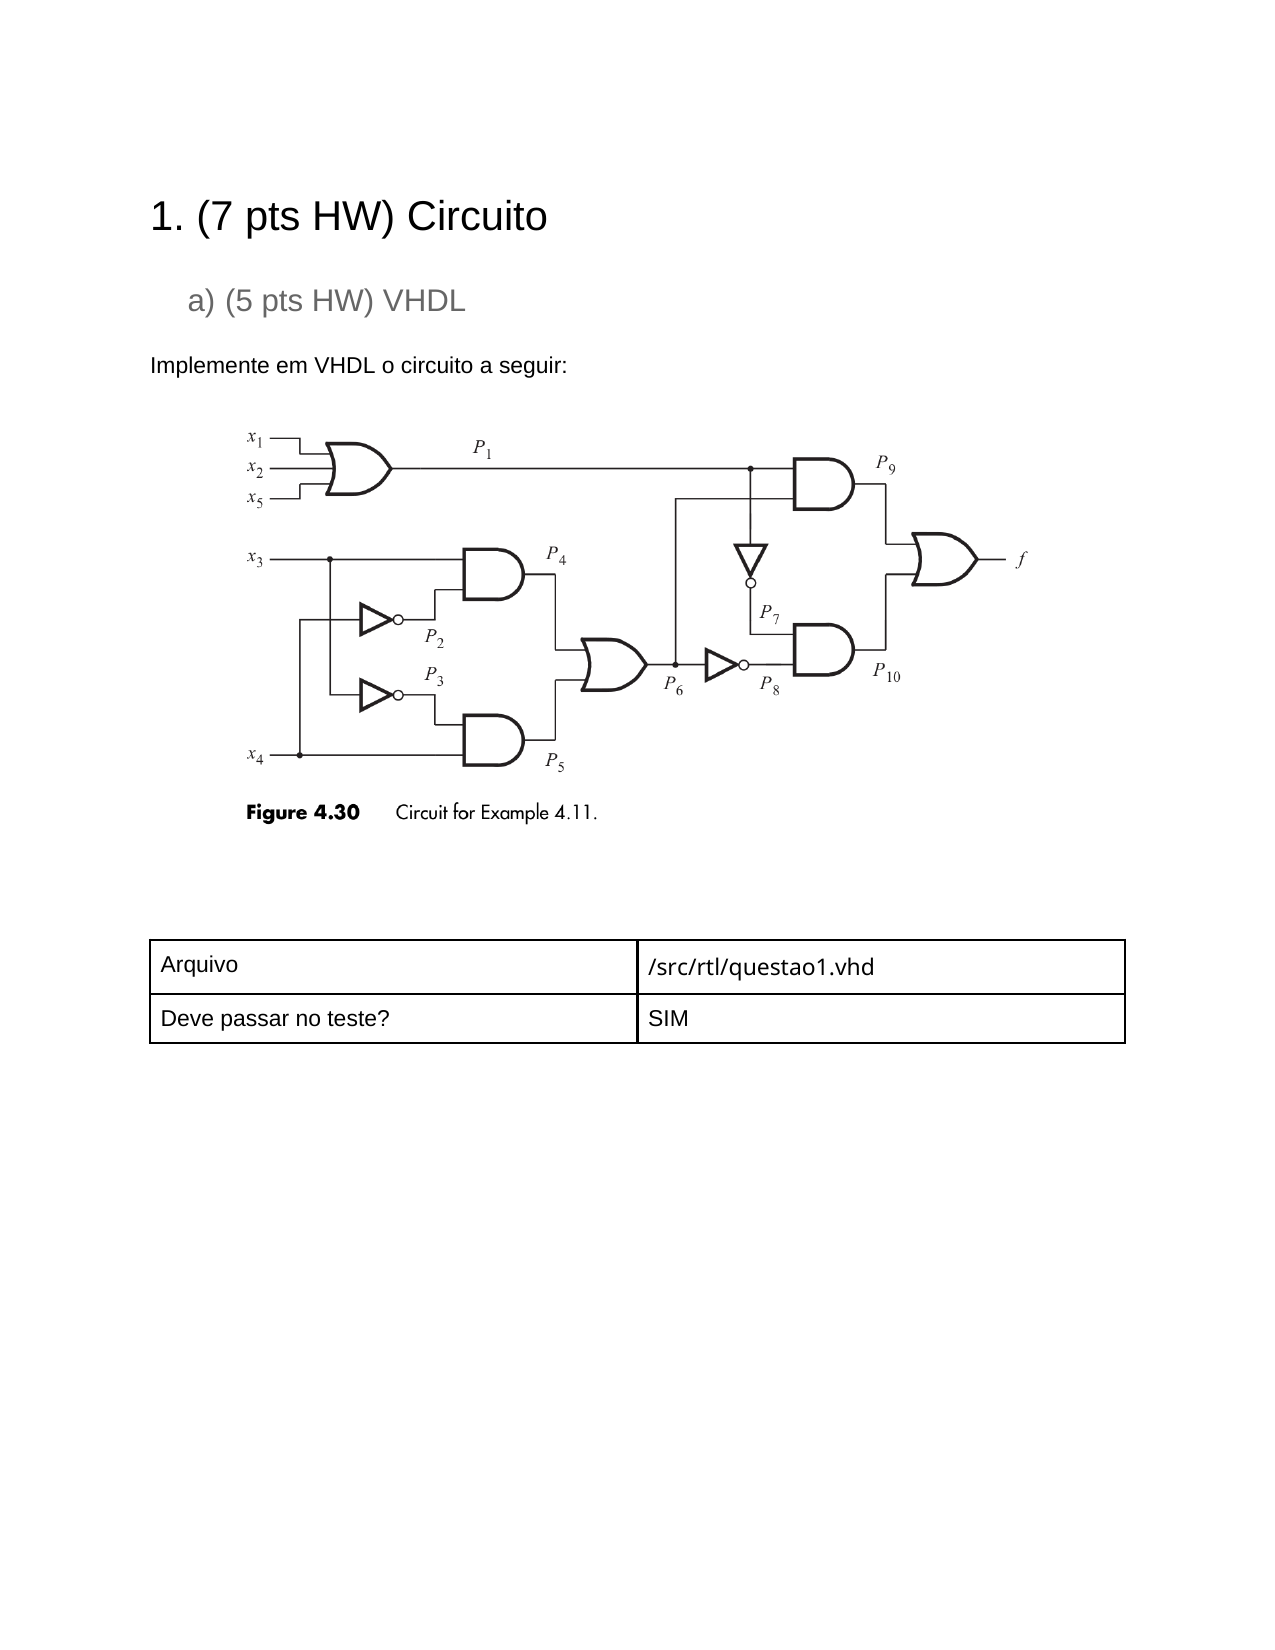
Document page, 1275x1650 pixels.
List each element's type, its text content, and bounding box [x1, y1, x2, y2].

table_cell Deve passar no teste? [151, 995, 636, 1042]
table_cell SIM [639, 995, 1124, 1042]
picture [223, 406, 1052, 841]
subtitle (5 pts HW) VHDL [187, 282, 1125, 318]
table_header /src/rtl/questao1.vhd [639, 941, 1124, 993]
table_header Arquivo [151, 941, 636, 993]
text Implemente em VHDL o circuito a seguir: [150, 352, 1125, 378]
subtitle 1. (7 pts HW) Circuito [150, 192, 1125, 239]
